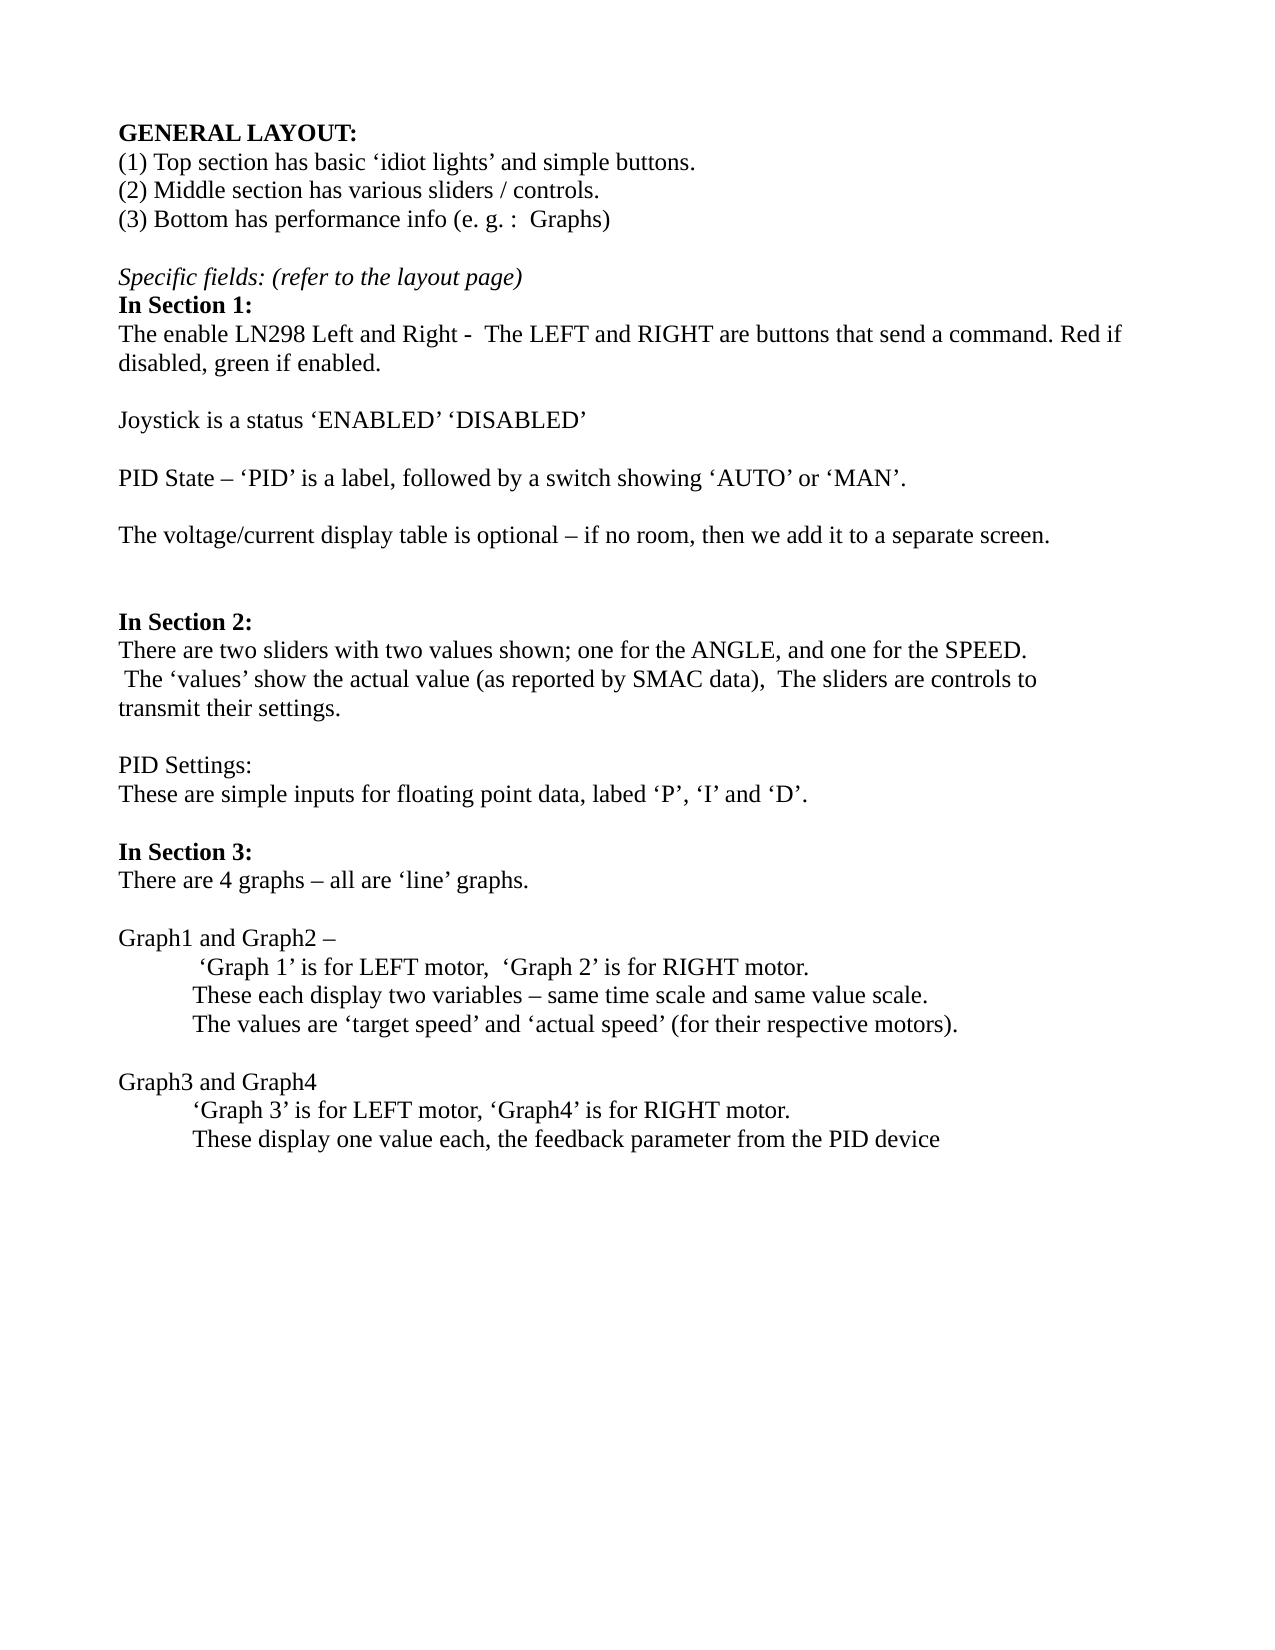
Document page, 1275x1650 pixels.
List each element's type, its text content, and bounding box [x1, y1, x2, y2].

text Specific fields: (refer to the layout page) [118, 262, 1157, 291]
text The voltage/current display table is optional – if no room, then we add it to a separate screen. [118, 521, 1157, 549]
text (2) Middle section has various sliders / controls. [118, 176, 1157, 204]
text The ‘values’ show the actual value (as reported by SMAC data), The sliders are controls to [118, 664, 1157, 693]
text PID Settings: [118, 751, 1157, 779]
text These each display two variables – same time scale and same value scale. [192, 981, 1157, 1009]
text (1) Top section has basic ‘idiot lights’ and simple buttons. [118, 147, 1157, 176]
text Graph1 and Graph2 – [118, 923, 1157, 952]
text In Section 1: [118, 291, 1157, 319]
text PID State – ‘PID’ is a label, followed by a switch showing ‘AUTO’ or ‘MAN’. [118, 463, 1157, 492]
text ‘Graph 3’ is for LEFT motor, ‘Graph4’ is for RIGHT motor. [192, 1096, 1157, 1124]
text (3) Bottom has performance info (e. g. : Graphs) [118, 204, 1157, 233]
text GENERAL LAYOUT: [118, 118, 1157, 147]
text transmit their settings. [118, 693, 1157, 722]
text Graph3 and Graph4 [118, 1067, 1157, 1096]
text Joystick is a status ‘ENABLED’ ‘DISABLED’ [118, 406, 1157, 434]
text There are two sliders with two values shown; one for the ANGLE, and one for the SPEED. [118, 636, 1157, 664]
text These display one value each, the feedback parameter from the PID device [192, 1124, 1157, 1153]
text These are simple inputs for floating point data, labed ‘P’, ‘I’ and ‘D’. [118, 779, 1157, 808]
text In Section 2: [118, 607, 1157, 636]
text The values are ‘target speed’ and ‘actual speed’ (for their respective motors). [192, 1009, 1157, 1038]
text ‘Graph 1’ is for LEFT motor, ‘Graph 2’ is for RIGHT motor. [192, 952, 1157, 981]
text The enable LN298 Left and Right - The LEFT and RIGHT are buttons that send a command. Red if disabled, green if enabled. [118, 319, 1157, 377]
text In Section 3: [118, 837, 1157, 866]
text There are 4 graphs – all are ‘line’ graphs. [118, 866, 1157, 894]
